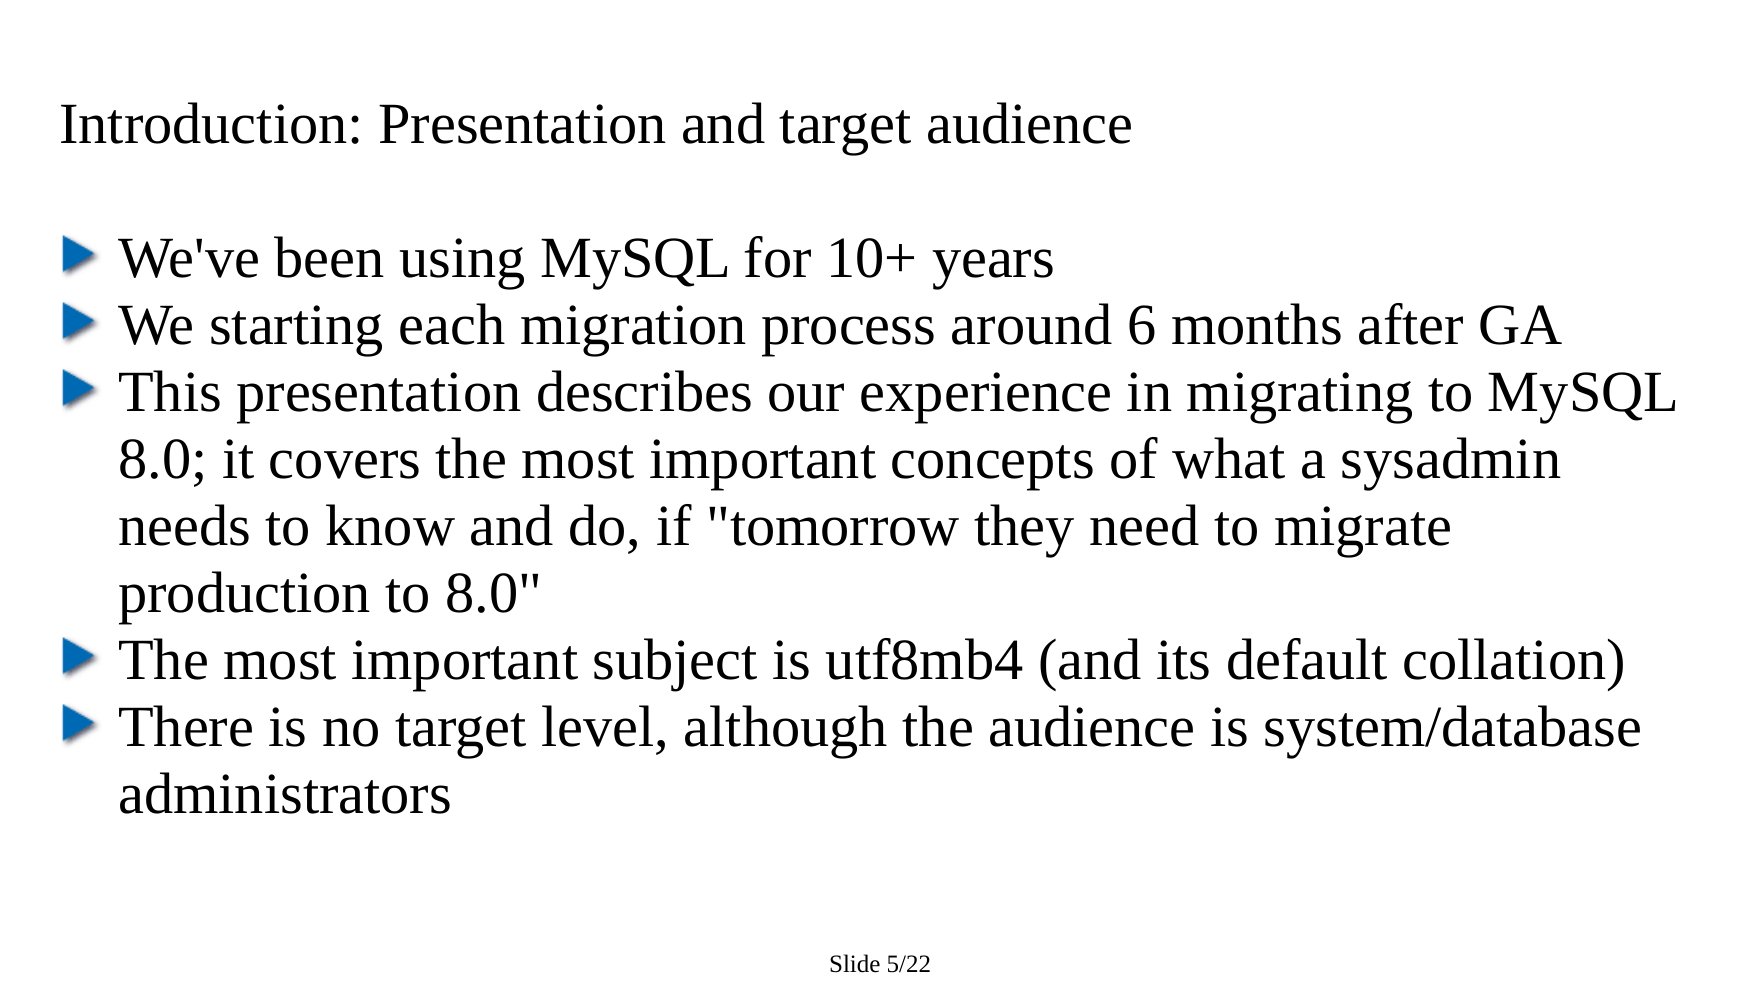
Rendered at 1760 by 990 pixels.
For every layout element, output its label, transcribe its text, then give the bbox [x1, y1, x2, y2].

picture [60, 298, 104, 349]
list We've been using MySQL for 10+ years [59, 223, 1701, 290]
picture [60, 633, 104, 684]
picture [60, 700, 104, 751]
picture [60, 365, 104, 416]
list There is no target level, although the audience is system/database administrators [59, 692, 1701, 826]
picture [60, 231, 104, 282]
list This presentation describes our experience in migrating to MySQL 8.0; it covers the most important concepts of what a sysadmin needs to know and do, if "tomorrow they need to migrate production to 8.0" [59, 357, 1701, 625]
text Introduction: Presentation and target audience [59, 88, 1701, 156]
list The most important subject is utf8mb4 (and its default collation) [59, 625, 1701, 692]
list We starting each migration process around 6 months after GA [59, 290, 1701, 357]
